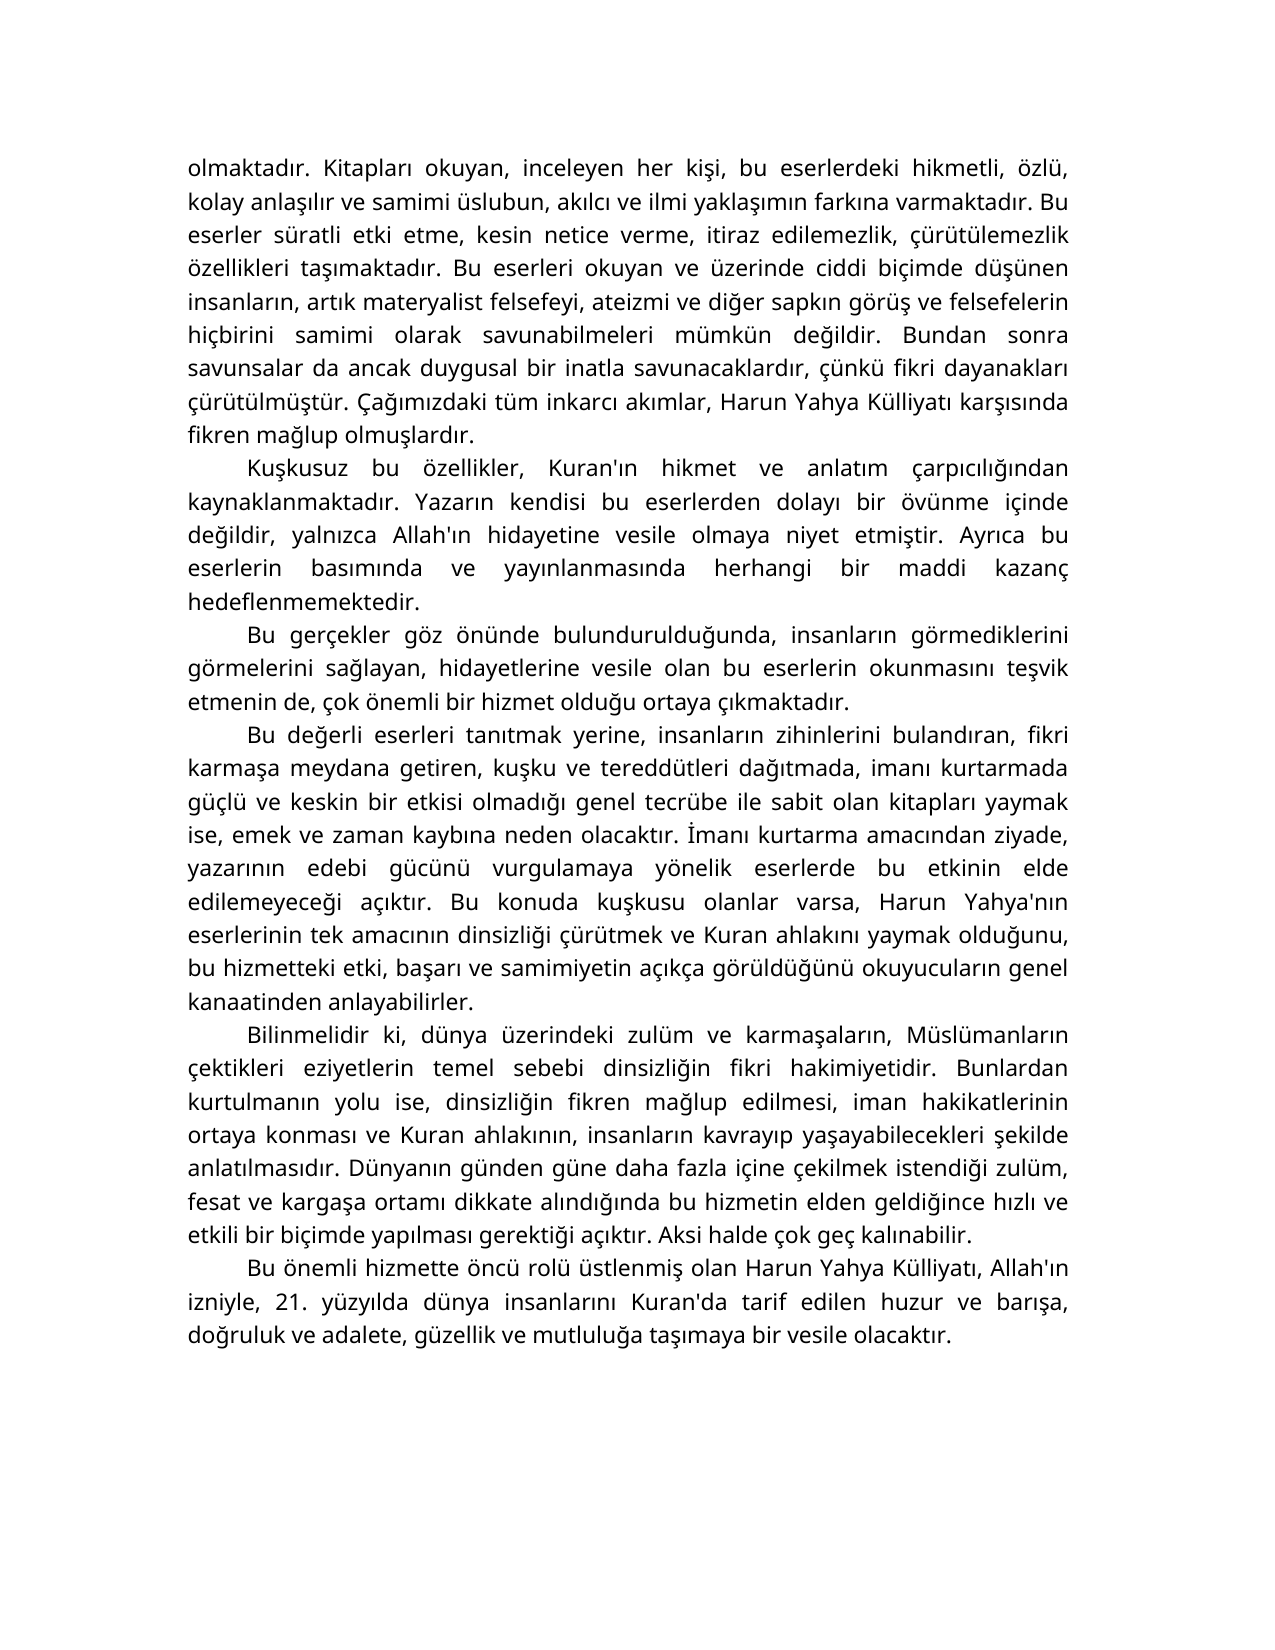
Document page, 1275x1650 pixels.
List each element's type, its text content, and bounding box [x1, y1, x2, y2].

text olmaktadır. Kitapları okuyan, inceleyen her kişi, bu eserlerdeki hikmetli, özlü, kolay anlaşılır ve samimi üslubun, akılcı ve ilmi yaklaşımın farkına varmaktadır. Bu eserler süratli etki etme, kesin netice verme, itiraz edilemezlik, çürütülemezlik özellikleri taşımaktadır. Bu eserleri okuyan ve üzerinde ciddi biçimde düşünen insanların, artık materyalist felsefeyi, ateizmi ve diğer sapkın görüş ve felsefelerin hiçbirini samimi olarak savunabilmeleri mümkün değildir. Bundan sonra savunsalar da ancak duygusal bir inatla savunacaklardır, çünkü fikri dayanakları çürütülmüştür. Çağımızdaki tüm inkarcı akımlar, Harun Yahya Külliyatı karşısında fikren mağlup olmuşlardır. [187, 150, 1070, 450]
text Bu gerçekler göz önünde bulundurulduğunda, insanların görmediklerini görmelerini sağlayan, hidayetlerine vesile olan bu eserlerin okunmasını teşvik etmenin de, çok önemli bir hizmet olduğu ortaya çıkmaktadır. [187, 617, 1070, 717]
text Bu değerli eserleri tanıtmak yerine, insanların zihinlerini bulandıran, fikri karmaşa meydana getiren, kuşku ve tereddütleri dağıtmada, imanı kurtarmada güçlü ve keskin bir etkisi olmadığı genel tecrübe ile sabit olan kitapları yaymak ise, emek ve zaman kaybına neden olacaktır. İmanı kurtarma amacından ziyade, yazarının edebi gücünü vurgulamaya yönelik eserlerde bu etkinin elde edilemeyeceği açıktır. Bu konuda kuşkusu olanlar varsa, Harun Yahya'nın eserlerinin tek amacının dinsizliği çürütmek ve Kuran ahlakını yaymak olduğunu, bu hizmetteki etki, başarı ve samimiyetin açıkça görüldüğünü okuyucuların genel kanaatinden anlayabilirler. [187, 717, 1070, 1017]
text Kuşkusuz bu özellikler, Kuran'ın hikmet ve anlatım çarpıcılığından kaynaklanmaktadır. Yazarın kendisi bu eserlerden dolayı bir övünme içinde değildir, yalnızca Allah'ın hidayetine vesile olmaya niyet etmiştir. Ayrıca bu eserlerin basımında ve yayınlanmasında herhangi bir maddi kazanç hedeflenmemektedir. [187, 450, 1070, 617]
text Bilinmelidir ki, dünya üzerindeki zulüm ve karmaşaların, Müslümanların çektikleri eziyetlerin temel sebebi dinsizliğin fikri hakimiyetidir. Bunlardan kurtulmanın yolu ise, dinsizliğin fikren mağlup edilmesi, iman hakikatlerinin ortaya konması ve Kuran ahlakının, insanların kavrayıp yaşayabilecekleri şekilde anlatılmasıdır. Dünyanın günden güne daha fazla içine çekilmek istendiği zulüm, fesat ve kargaşa ortamı dikkate alındığında bu hizmetin elden geldiğince hızlı ve etkili bir biçimde yapılması gerektiği açıktır. Aksi halde çok geç kalınabilir. [187, 1017, 1070, 1250]
text Bu önemli hizmette öncü rolü üstlenmiş olan Harun Yahya Külliyatı, Allah'ın izniyle, 21. yüzyılda dünya insanlarını Kuran'da tarif edilen huzur ve barışa, doğruluk ve adalete, güzellik ve mutluluğa taşımaya bir vesile olacaktır. [187, 1250, 1070, 1350]
